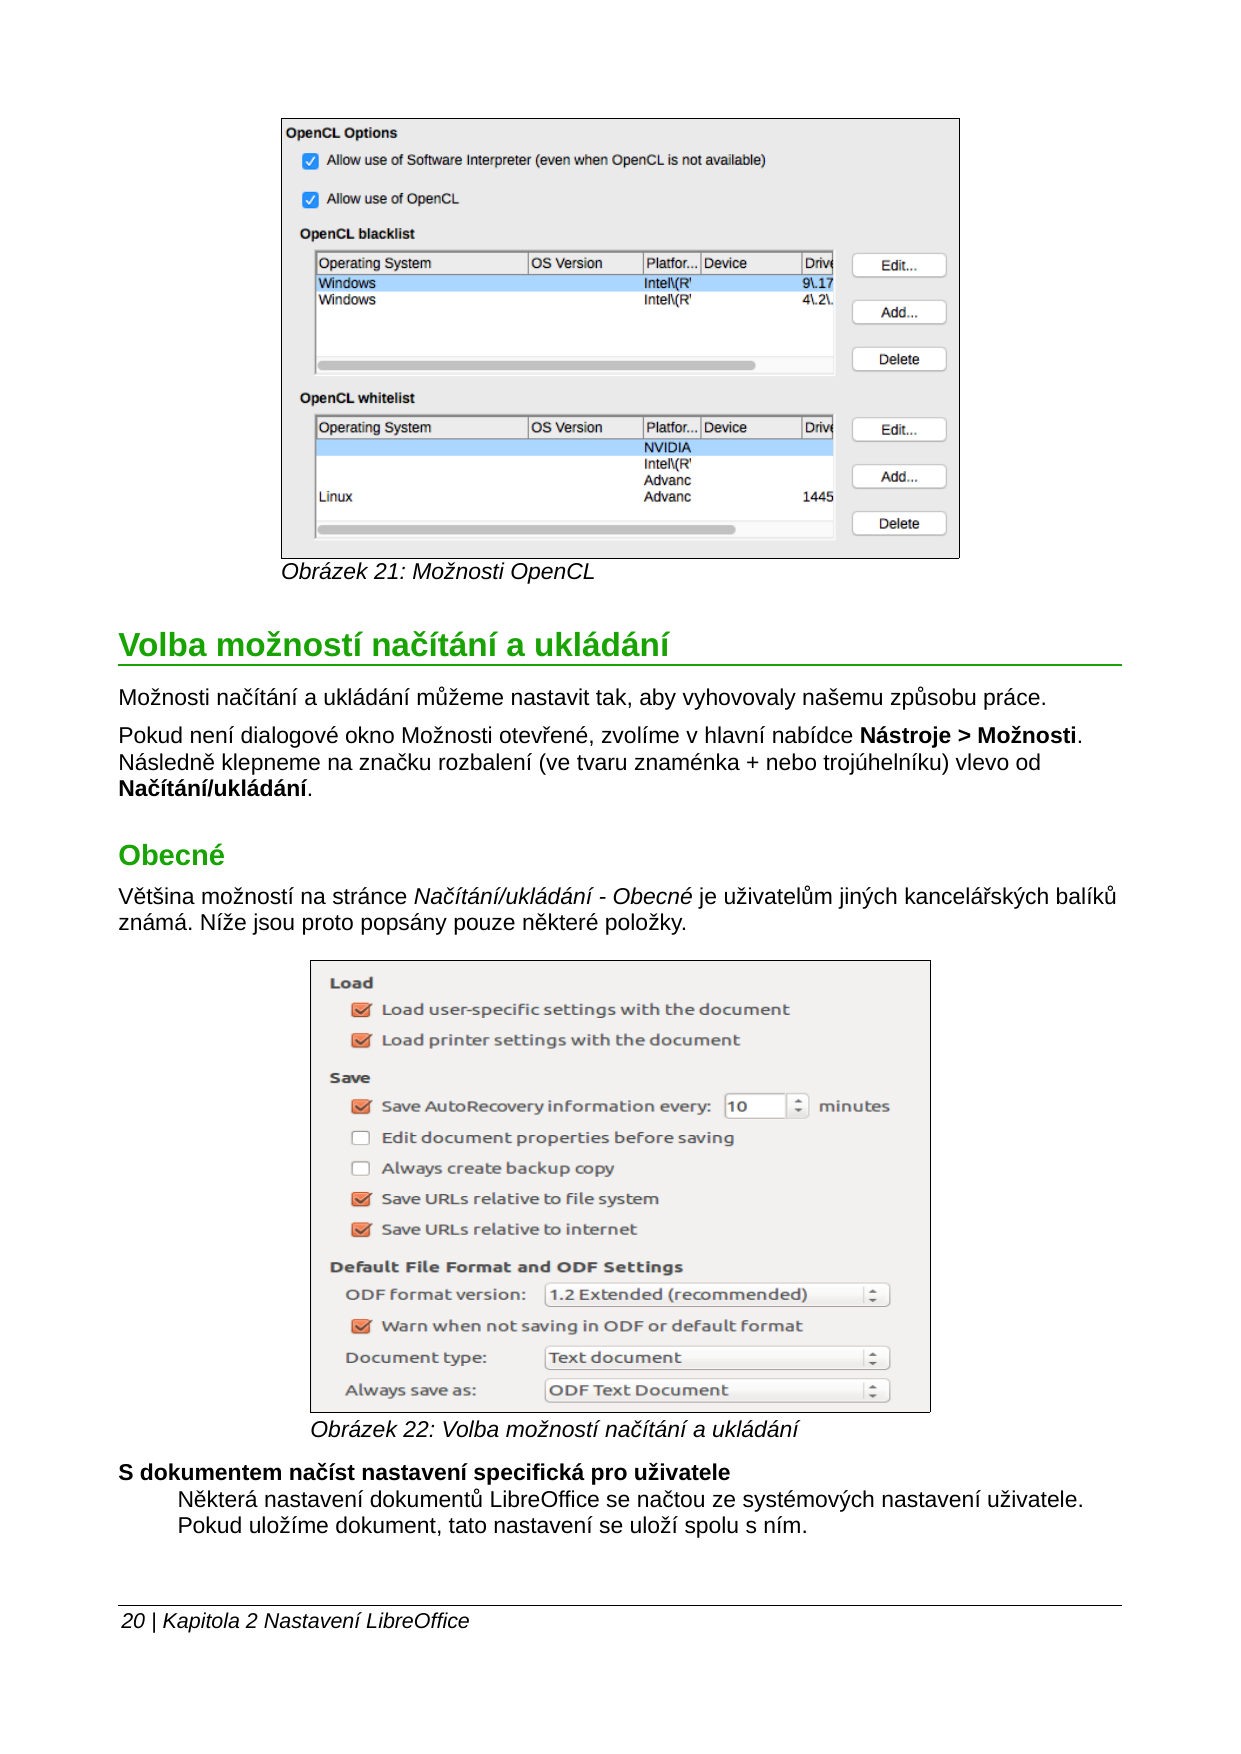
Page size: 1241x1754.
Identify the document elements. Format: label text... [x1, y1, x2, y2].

text S dokumentem načíst nastavení specifická pro uživatele [118, 1459, 1122, 1486]
text Možnosti načítání a ukládání můžeme nastavit tak, aby vyhovovaly našemu způsobu práce. [118, 684, 1122, 710]
picture [282, 119, 959, 558]
text Některá nastavení dokumentů LibreOffice se načtou ze systémových nastavení uživatele. Pokud uložíme dokument, tato nastavení se uloží spolu s ním. [177, 1486, 1122, 1538]
text Obrázek 22: Volba možností načítání a ukládání [310, 1416, 930, 1442]
text Obrázek 21: Možnosti OpenCL [281, 559, 959, 584]
picture [311, 961, 930, 1412]
text Pokud není dialogové okno Možnosti otevřené, zvolíme v hlavní nabídce Nástroje > Možnosti. Následně klepneme na značku rozbalení (ve tvaru znaménka + nebo trojúhelníku) vlevo od Načítání/ukládání. [118, 722, 1122, 802]
text Většina možností na stránce Načítání/ukládání - Obecné je uživatelům jiných kancelářských balíků známá. Níže jsou proto popsány pouze některé položky. [118, 883, 1122, 936]
subtitle Obecné [118, 838, 1122, 871]
subtitle Volba možností načítání a ukládání [118, 625, 1122, 664]
